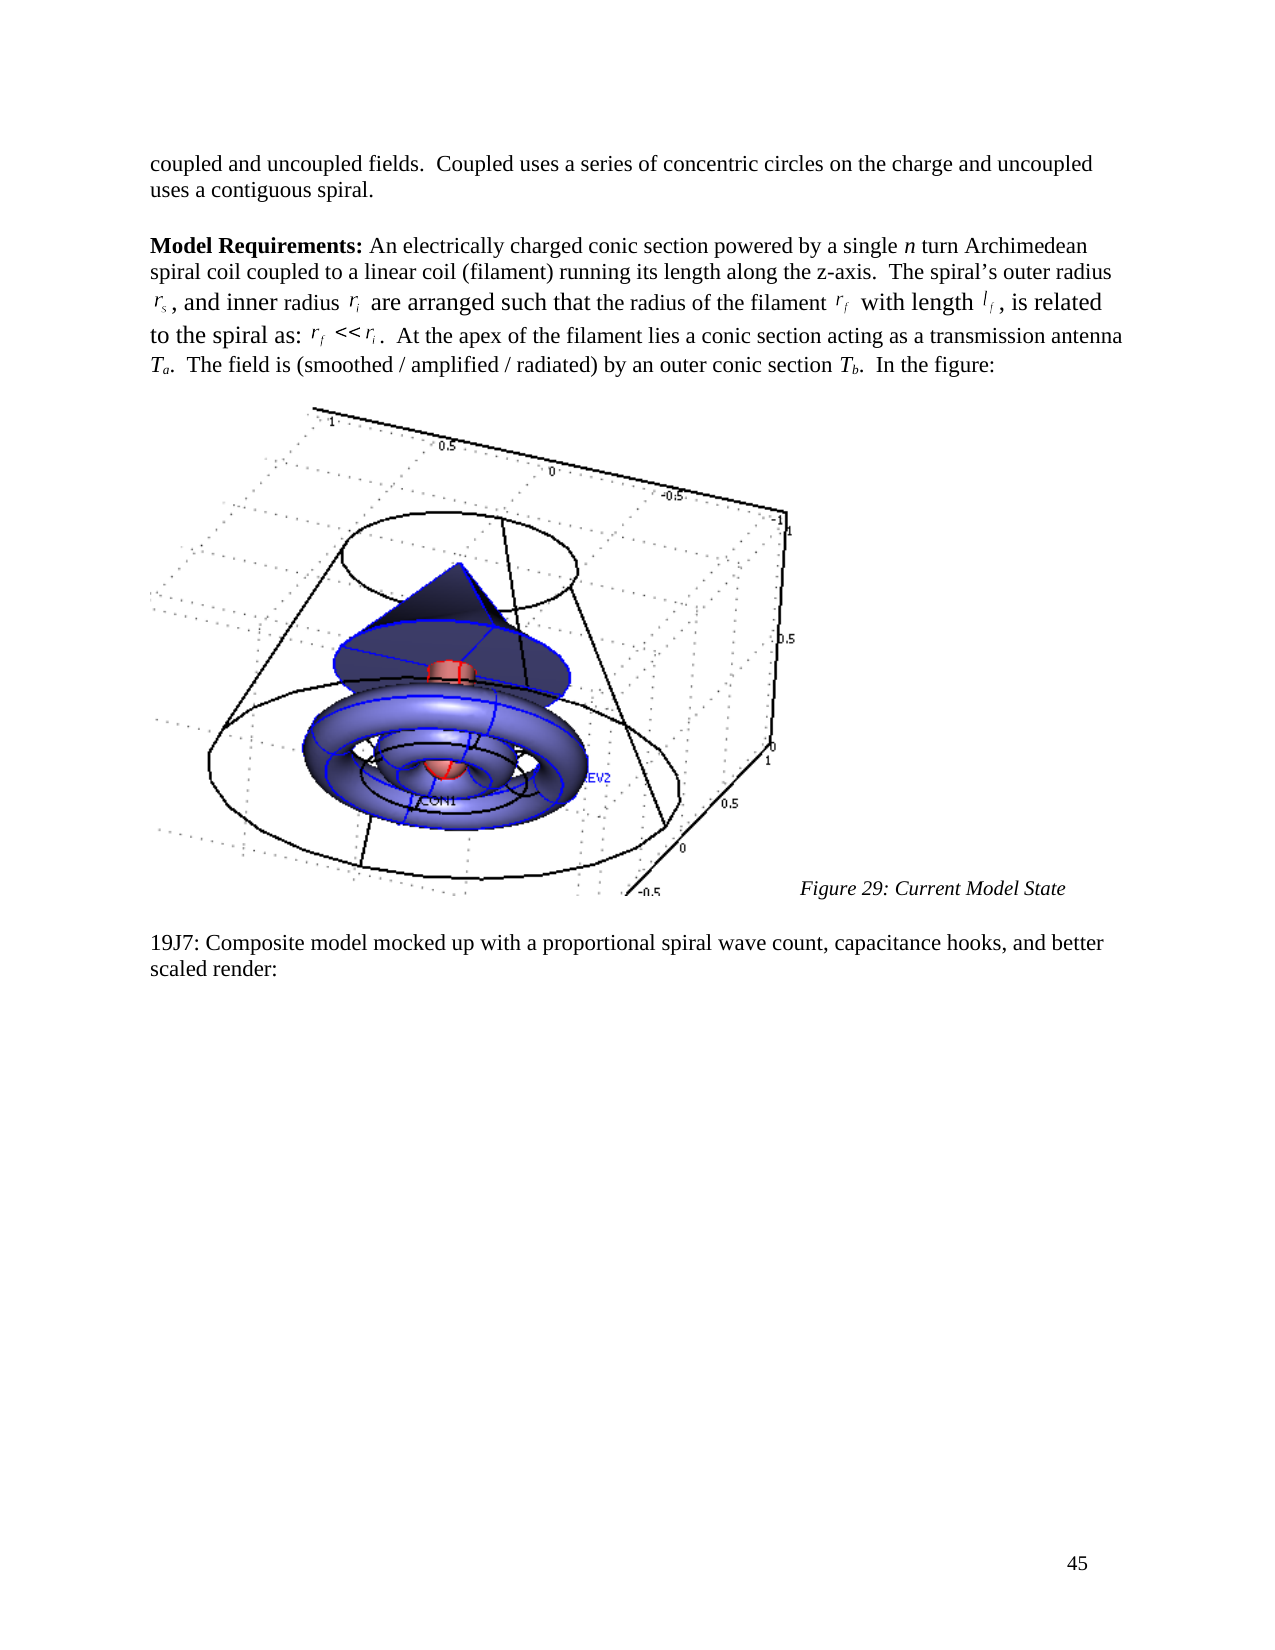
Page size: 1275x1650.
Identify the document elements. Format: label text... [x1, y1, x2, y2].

text Model Requirements: An electrically charged conic section powered by a single n turn Archimedean spiral coil coupled to a linear coil (filament) running its length along the z-axis. The spiral’s outer radius , and inner radius are arranged such that the radius of the filament with length , is related to the spiral as: . At the apex of the filament lies a conic section acting as a transmission antenna Ta. The field is (smoothed / amplified / radiated) by an outer conic section Tb. In the figure: [150, 232, 1125, 377]
text Figure 29: Current Model State [150, 407, 1125, 900]
picture [150, 406, 800, 896]
text 19J7: Composite model mocked up with a proportional spiral wave count, capacitance hooks, and better scaled render: [150, 929, 1125, 982]
text coupled and uncoupled fields. Coupled uses a series of concentric circles on the charge and uncoupled uses a contiguous spiral. [150, 150, 1125, 203]
